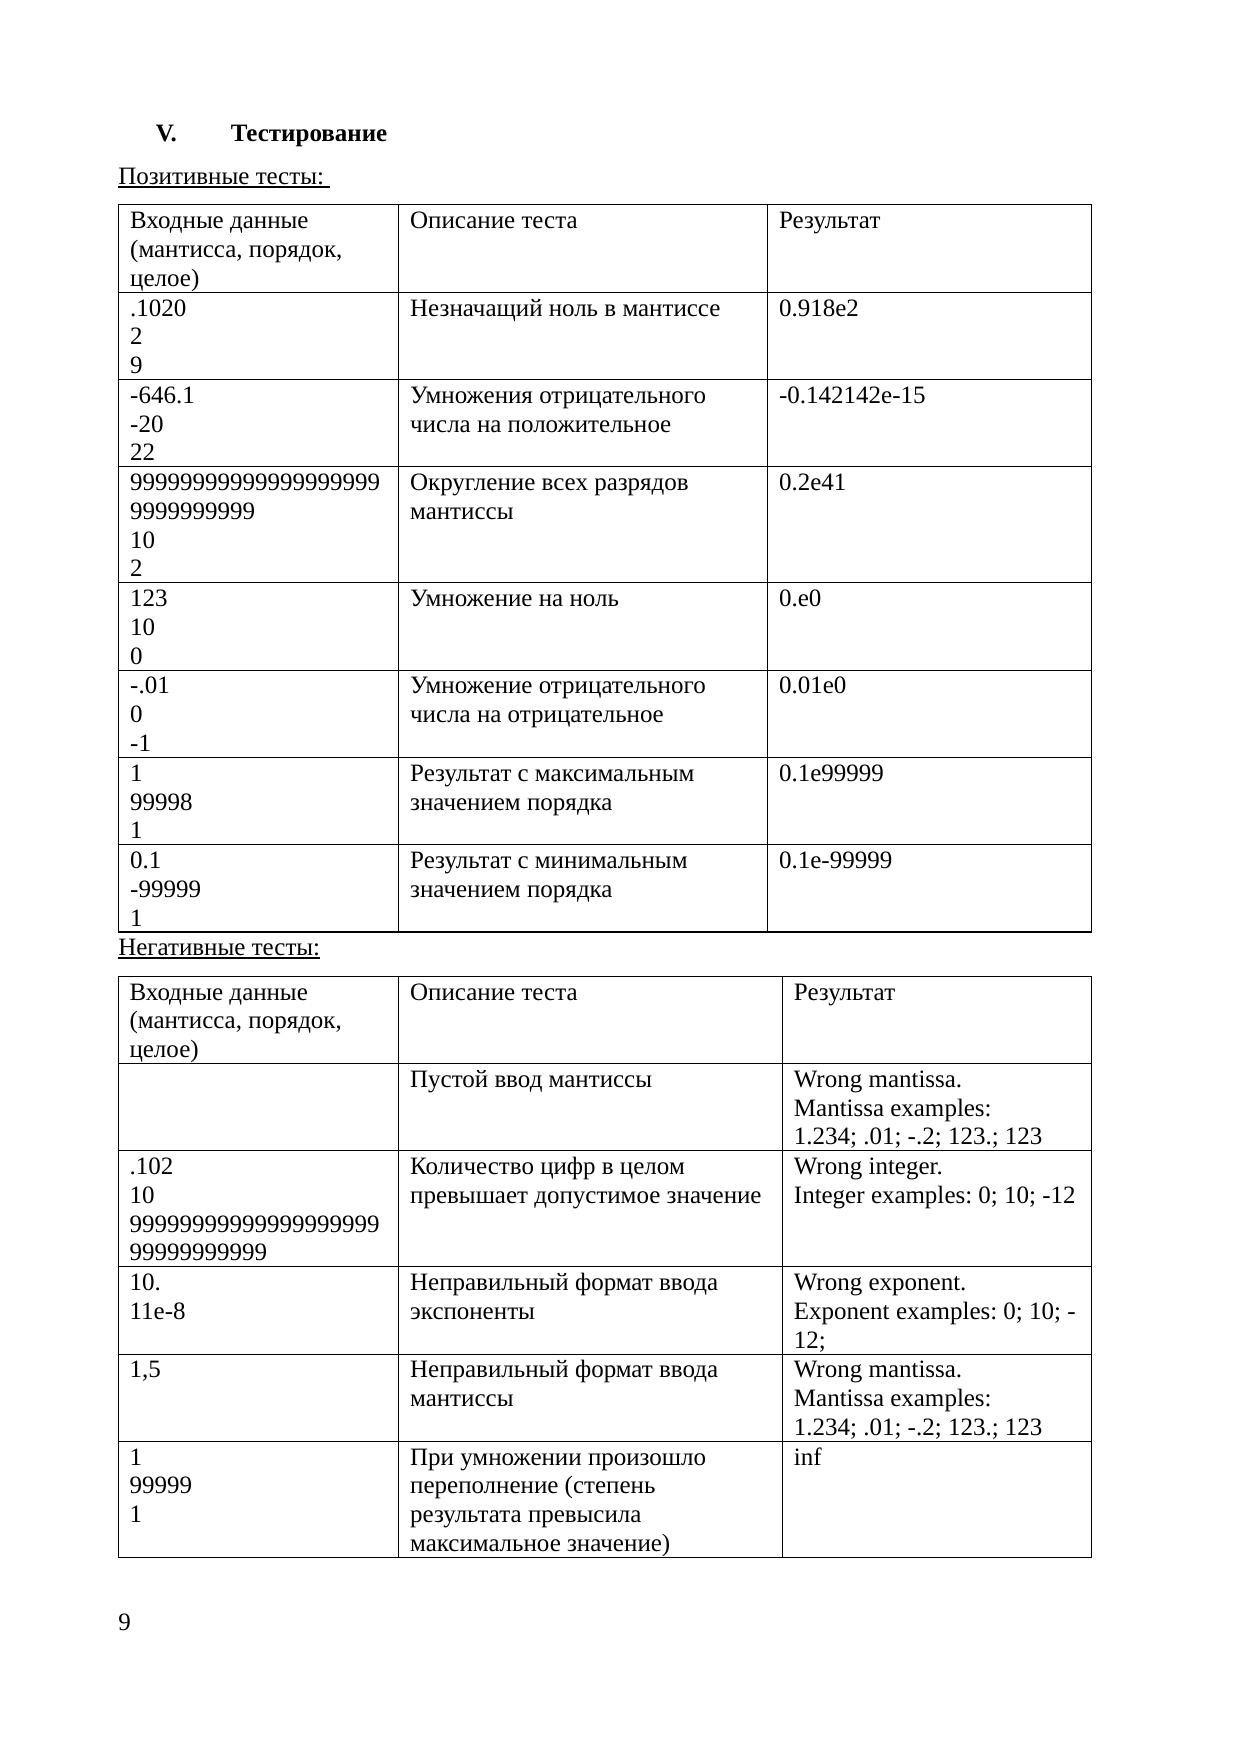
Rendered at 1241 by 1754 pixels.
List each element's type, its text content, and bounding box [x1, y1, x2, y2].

table_cell Умножение отрицательного числа на отрицательное [399, 671, 767, 757]
table_cell -646.1 -20 22 [119, 380, 398, 466]
text Негативные тесты: [118, 932, 1122, 961]
table_cell 0.1е99999 [768, 758, 1091, 844]
table_cell Умножение на ноль [399, 583, 767, 669]
table_cell Умножения отрицательного числа на положительное [399, 380, 767, 466]
table_cell Незначащий ноль в мантиссе [399, 293, 767, 379]
table_cell Wrong exponent. Exponent examples: 0; 10; -12; [783, 1267, 1091, 1353]
table_cell Неправильный формат ввода экспоненты [399, 1267, 782, 1353]
table_cell -0.142142e-15 [768, 380, 1091, 466]
table_cell 0.2e41 [768, 467, 1091, 582]
table_cell Wrong mantissa. Mantissa examples: 1.234; .01; -.2; 123.; 123 [783, 1355, 1091, 1441]
table_cell Wrong mantissa. Mantissa examples: 1.234; .01; -.2; 123.; 123 [783, 1064, 1091, 1150]
table_cell .1020 2 9 [119, 293, 398, 379]
table_cell 999999999999999999999999999999 10 2 [119, 467, 398, 582]
table_cell Результат с максимальным значением порядка [399, 758, 767, 844]
table_cell 0.01е0 [768, 671, 1091, 757]
table_cell [119, 1064, 398, 1150]
table_cell 0.1е-99999 [768, 845, 1091, 931]
table_cell .102 10 9999999999999999999999999999999 [119, 1151, 398, 1266]
table_cell Пустой ввод мантиссы [399, 1064, 782, 1150]
table_header Входные данные (мантисса, порядок, целое) [119, 977, 398, 1063]
table_cell 123 10 0 [119, 583, 398, 669]
table_cell Результат с минимальным значением порядка [399, 845, 767, 931]
table_cell Неправильный формат ввода мантиссы [399, 1355, 782, 1441]
table_cell 0.918е2 [768, 293, 1091, 379]
table_cell При умножении произошло переполнение (степень результата превысила максимальное значение) [399, 1442, 782, 1557]
table_header Описание теста [399, 977, 782, 1063]
table_cell 0.е0 [768, 583, 1091, 669]
table_cell -.01 0 -1 [119, 671, 398, 757]
table_header Описание теста [399, 205, 767, 292]
table_cell 0.1 -99999 1 [119, 845, 398, 931]
table_cell 1 99999 1 [119, 1442, 398, 1557]
table_cell inf [783, 1442, 1091, 1557]
table_cell Wrong integer. Integer examples: 0; 10; -12 [783, 1151, 1091, 1266]
table_header Результат [783, 977, 1091, 1063]
table_cell 1 99998 1 [119, 758, 398, 844]
table_header Входные данные (мантисса, порядок, целое) [119, 205, 398, 292]
table_header Результат [768, 205, 1091, 292]
text Позитивные тесты: [118, 161, 1122, 190]
table_cell 10. 11e-8 [119, 1267, 398, 1353]
table_cell 1,5 [119, 1355, 398, 1441]
list Тестирование [156, 118, 1122, 147]
table_cell Количество цифр в целом превышает допустимое значение [399, 1151, 782, 1266]
table_cell Округление всех разрядов мантиссы [399, 467, 767, 582]
